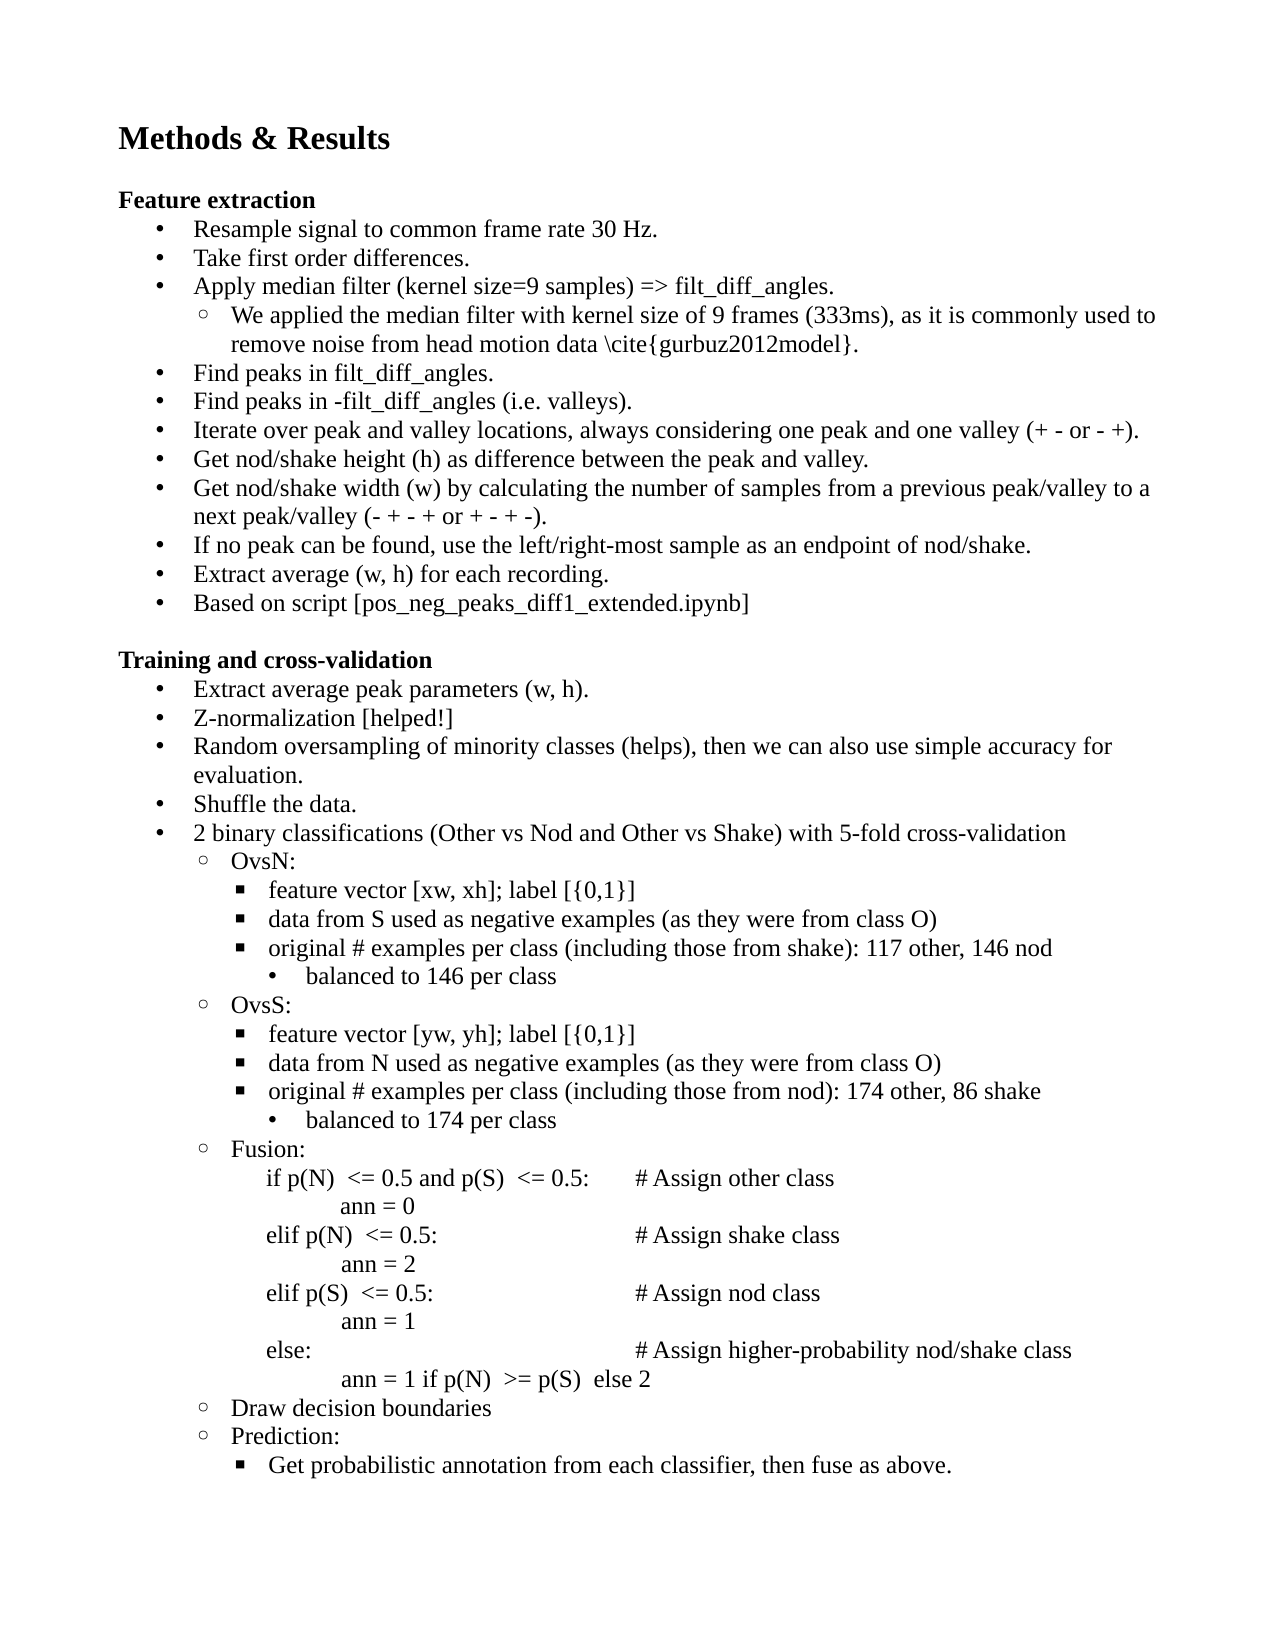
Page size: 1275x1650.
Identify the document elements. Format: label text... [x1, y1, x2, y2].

list If no peak can be found, use the left/right-most sample as an endpoint of nod/shake. [156, 530, 1157, 559]
list Find peaks in -filt_diff_angles (i.e. valleys). [156, 386, 1157, 415]
list Get nod/shake width (w) by calculating the number of samples from a previous peak/valley to a next peak/valley (- + - + or + - + -). [156, 473, 1157, 530]
list Find peaks in filt_diff_angles. [156, 358, 1157, 386]
text Methods & Results [118, 118, 1157, 156]
list 2 binary classifications (Other vs Nod and Other vs Shake) with 5-fold cross-validation [156, 818, 1157, 846]
list data from S used as negative examples (as they were from class O) [231, 904, 1157, 933]
list original # examples per class (including those from nod): 174 other, 86 shake [231, 1076, 1157, 1105]
text Training and cross-validation [118, 645, 1157, 674]
list Extract average (w, h) for each recording. [156, 559, 1157, 588]
list Iterate over peak and valley locations, always considering one peak and one valley (+ - or - +). [156, 415, 1157, 444]
list feature vector [xw, xh]; label [{0,1}] [231, 875, 1157, 904]
text elif p(N) <= 0.5: # Assign shake class [266, 1220, 1157, 1249]
list Prediction: [193, 1421, 1157, 1450]
text else: # Assign higher-probability nod/shake class [266, 1335, 1157, 1364]
list feature vector [yw, yh]; label [{0,1}] [231, 1019, 1157, 1048]
text ann = 0 [266, 1191, 1157, 1220]
list Get nod/shake height (h) as difference between the peak and valley. [156, 444, 1157, 473]
list Get probabilistic annotation from each classifier, then fuse as above. [231, 1450, 1157, 1479]
list Random oversampling of minority classes (helps), then we can also use simple accuracy for evaluation. [156, 731, 1157, 789]
text elif p(S) <= 0.5: # Assign nod class [266, 1278, 1157, 1306]
list We applied the median filter with kernel size of 9 frames (333ms), as it is commonly used to remove noise from head motion data \cite{gurbuz2012model}. [193, 300, 1157, 358]
list Z-normalization [helped!] [156, 703, 1157, 731]
list OvsS: [193, 990, 1157, 1019]
list Resample signal to common frame rate 30 Hz. [156, 214, 1157, 243]
list Based on script [pos_neg_peaks_diff1_extended.ipynb] [156, 588, 1157, 616]
list balanced to 174 per class [268, 1105, 1157, 1134]
list Apply median filter (kernel size=9 samples) => filt_diff_angles. [156, 271, 1157, 300]
list balanced to 146 per class [268, 961, 1157, 990]
list original # examples per class (including those from shake): 117 other, 146 nod [231, 933, 1157, 961]
list Draw decision boundaries [193, 1393, 1157, 1421]
list Take first order differences. [156, 243, 1157, 271]
text ann = 1 [266, 1306, 1157, 1335]
list Extract average peak parameters (w, h). [156, 674, 1157, 703]
text ann = 2 [266, 1249, 1157, 1278]
text if p(N) <= 0.5 and p(S) <= 0.5: # Assign other class [266, 1163, 1157, 1191]
list Fusion: [193, 1134, 1157, 1163]
list data from N used as negative examples (as they were from class O) [231, 1048, 1157, 1076]
text ann = 1 if p(N) >= p(S) else 2 [266, 1364, 1157, 1393]
text Feature extraction [118, 185, 1157, 214]
list OvsN: [193, 846, 1157, 875]
list Shuffle the data. [156, 789, 1157, 818]
